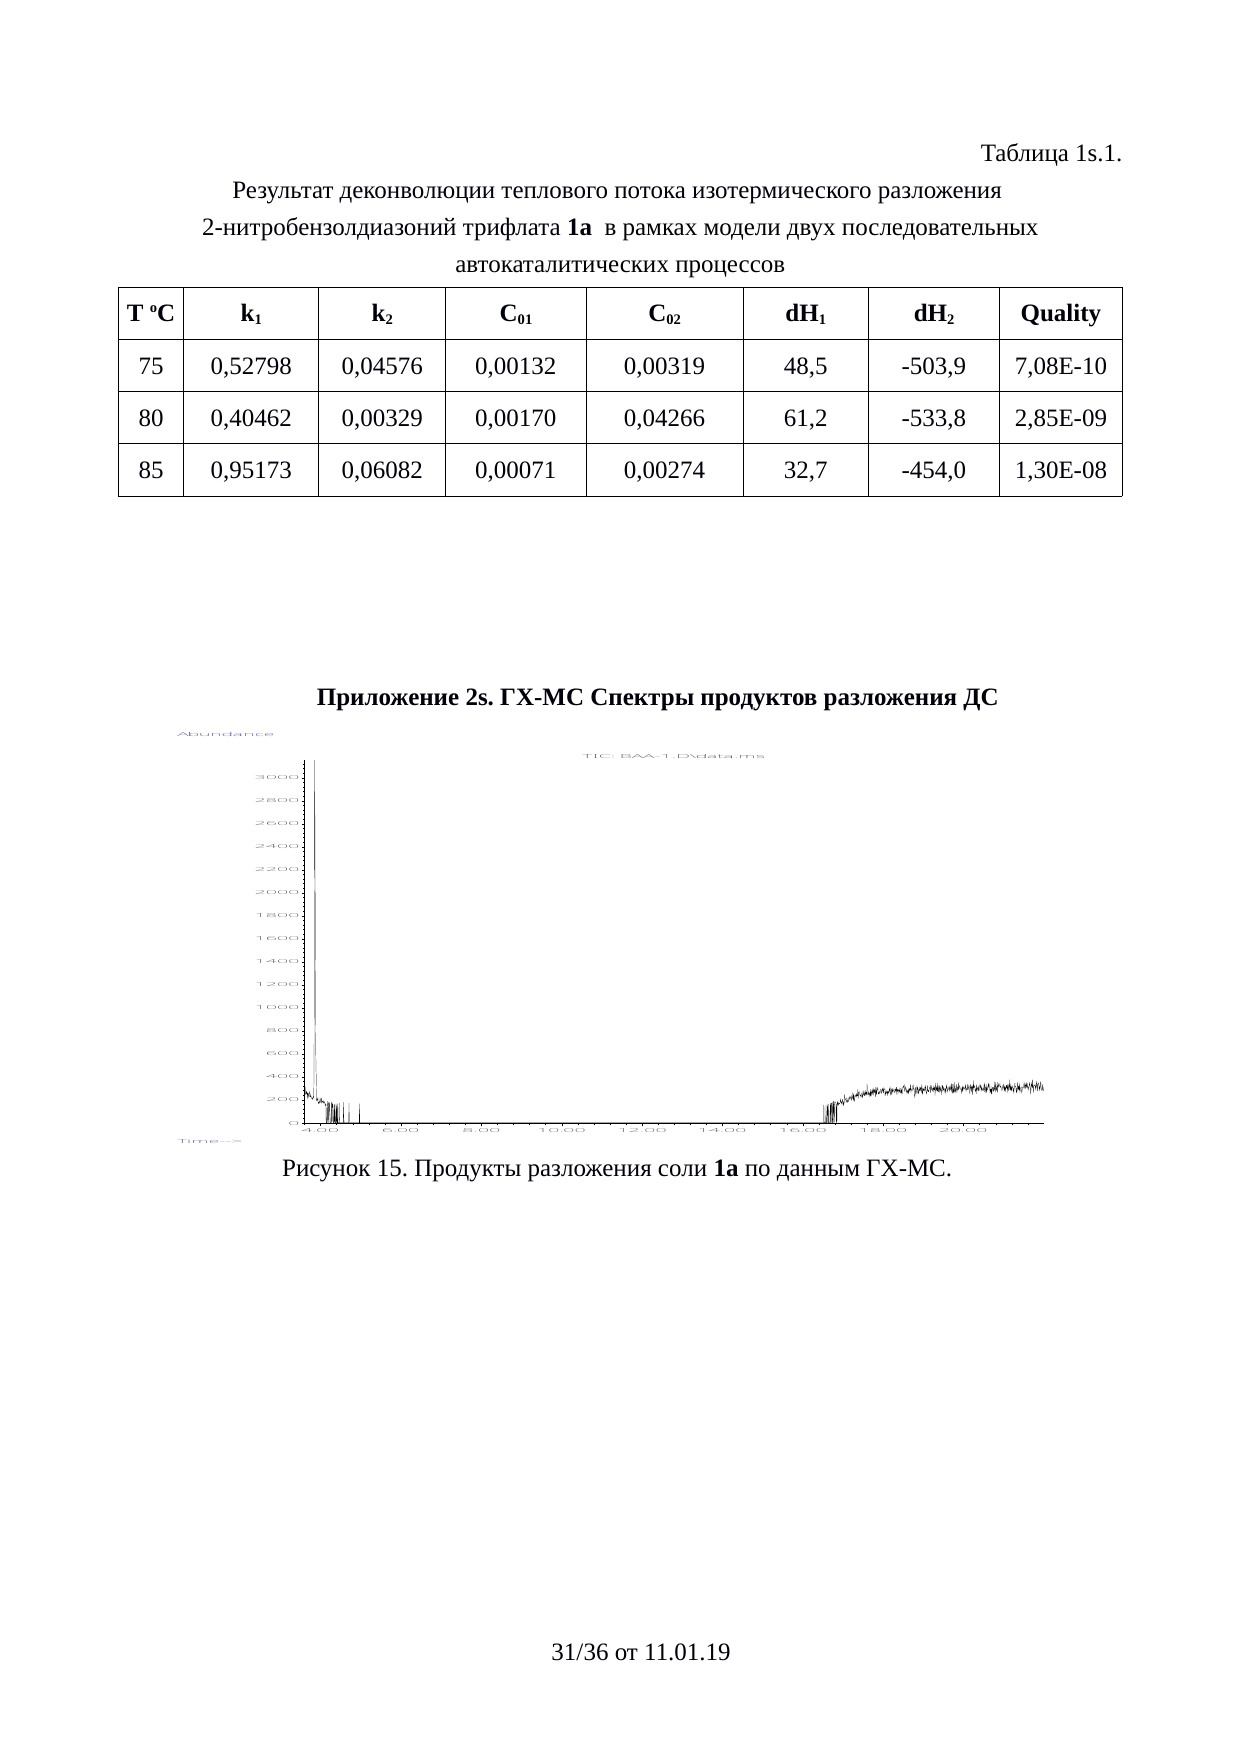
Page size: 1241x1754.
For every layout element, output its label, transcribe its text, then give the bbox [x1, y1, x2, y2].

table_cell 61,2 [744, 392, 868, 443]
table_header Quality [1000, 288, 1122, 339]
table_header k1 [184, 288, 318, 339]
text Рисунок 15. Продукты разложения соли 1a по данным ГХ-МС. [118, 1153, 1122, 1182]
text Таблица 1s.1. [118, 138, 1122, 166]
table_header C02 [587, 288, 743, 339]
table_cell 0,00071 [446, 444, 586, 496]
table_cell 7,08E-10 [1000, 340, 1122, 391]
table_cell 80 [119, 392, 183, 443]
table_cell 1,30E-08 [1000, 444, 1122, 496]
table_cell 0,00170 [446, 392, 586, 443]
table_cell 0,40462 [184, 392, 318, 443]
table_header k2 [319, 288, 445, 339]
table_cell 2,85E-09 [1000, 392, 1122, 443]
table_cell 0,00329 [319, 392, 445, 443]
table_cell 0,95173 [184, 444, 318, 496]
table_cell 0,00132 [446, 340, 586, 391]
table_cell -503,9 [869, 340, 999, 391]
table_cell 0,06082 [319, 444, 445, 496]
table_header dH1 [744, 288, 868, 339]
table_cell 48,5 [744, 340, 868, 391]
table_cell 85 [119, 444, 183, 496]
text 2-нитробензолдиазоний трифлата 1a в рамках модели двух последовательных автокаталитических процессов [118, 212, 1122, 278]
table_cell 0,04266 [587, 392, 743, 443]
table_cell 75 [119, 340, 183, 391]
table_cell -454,0 [869, 444, 999, 496]
text Результат деконволюции теплового потока изотермического разложения [118, 175, 1122, 204]
table_cell 32,7 [744, 444, 868, 496]
table_cell 0,00319 [587, 340, 743, 391]
text Приложение 2s. ГХ-МС Спектры продуктов разложения ДС [193, 682, 1122, 711]
table_header T оС [119, 288, 183, 339]
table_cell 0,00274 [587, 444, 743, 496]
table_cell 0,04576 [319, 340, 445, 391]
table_cell 0,52798 [184, 340, 318, 391]
table_header dH2 [869, 288, 999, 339]
table_cell -533,8 [869, 392, 999, 443]
table_header C01 [446, 288, 586, 339]
